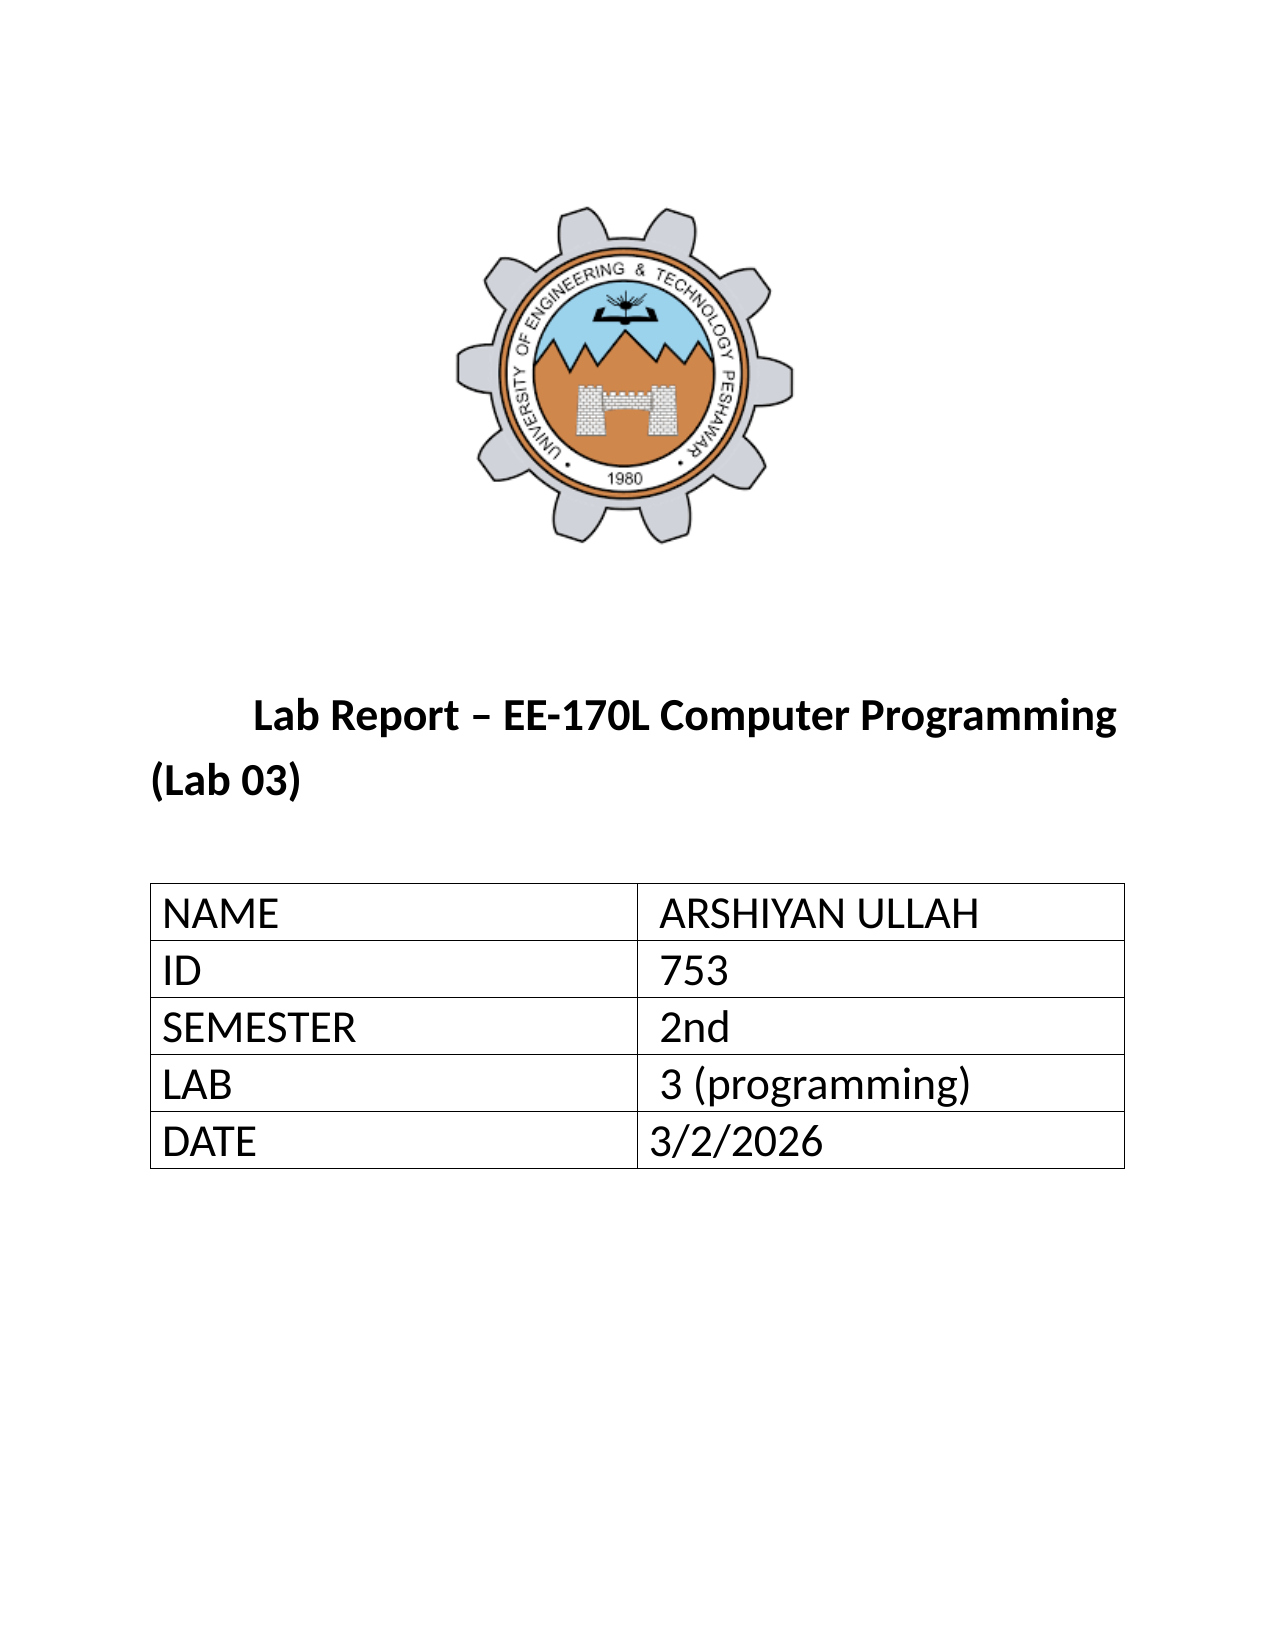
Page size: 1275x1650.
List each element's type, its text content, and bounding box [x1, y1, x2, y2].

table_cell 2nd [638, 998, 1124, 1054]
table_cell LAB [151, 1055, 637, 1111]
picture [450, 201, 804, 551]
table_header ARSHIYAN ULLAH [638, 884, 1124, 940]
table_cell 3/2/2026 [638, 1112, 1124, 1168]
text Lab Report – EE-170L Computer Programming (Lab 03) [150, 686, 1125, 807]
table_header NAME [151, 884, 637, 940]
table_cell 753 [638, 941, 1124, 997]
table_cell ID [151, 941, 637, 997]
table_cell 3 (programming) [638, 1055, 1124, 1111]
table_cell SEMESTER [151, 998, 637, 1054]
table_cell DATE [151, 1112, 637, 1168]
